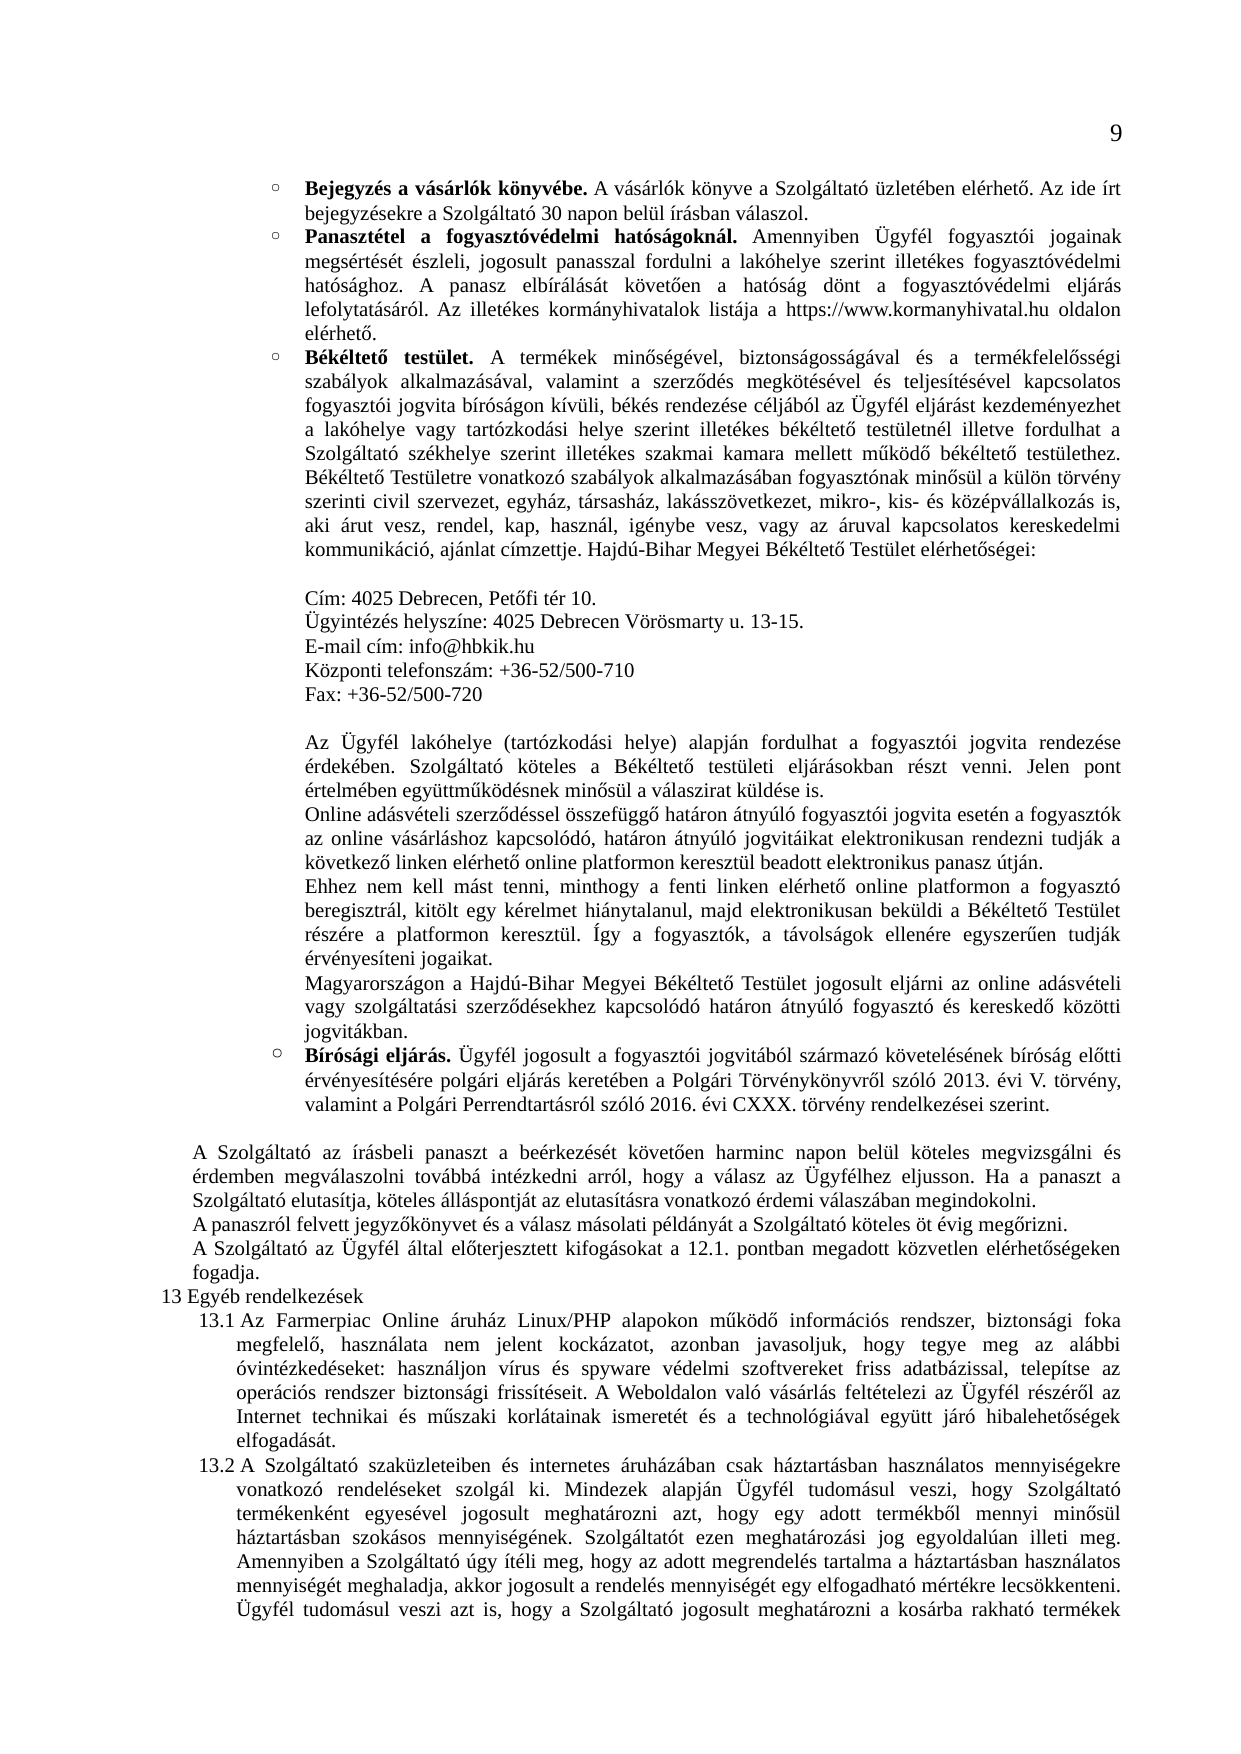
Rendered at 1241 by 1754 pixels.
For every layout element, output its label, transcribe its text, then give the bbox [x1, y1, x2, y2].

list Fax: +36-52/500-720 [267, 682, 1122, 706]
list Az Farmerpiac Online áruház Linux/PHP alapokon működő információs rendszer, biztonsági foka megfelelő, használata nem jelent kockázatot, azonban javasoljuk, hogy tegye meg az alábbi óvintézkedéseket: használjon vírus és spyware védelmi szoftvereket friss adatbázissal, telepítse az operációs rendszer biztonsági frissítéseit. A Weboldalon való vásárlás feltételezi az Ügyfél részéről az Internet technikai és műszaki korlátainak ismeretét és a technológiával együtt járó hibalehetőségek elfogadását. [193, 1308, 1122, 1452]
list Online adásvételi szerződéssel összefüggő határon átnyúló fogyasztói jogvita esetén a fogyasztók az online vásárláshoz kapcsolódó, határon átnyúló jogvitáikat elektronikusan rendezni tudják a következő linken elérhető online platformon keresztül beadott elektronikus panasz útján. [267, 802, 1122, 874]
list Ehhez nem kell mást tenni, minthogy a fenti linken elérhető online platformon a fogyasztó beregisztrál, kitölt egy kérelmet hiánytalanul, majd elektronikusan beküldi a Békéltető Testület részére a platformon keresztül. Így a fogyasztók, a távolságok ellenére egyszerűen tudják érvényesíteni jogaikat. [267, 874, 1122, 970]
list Cím: 4025 Debrecen, Petőfi tér 10. [267, 585, 1122, 609]
list E-mail cím: info@hbkik.hu [267, 633, 1122, 658]
list A Szolgáltató szaküzleteiben és internetes áruházában csak háztartásban használatos mennyiségekre vonatkozó rendeléseket szolgál ki. Mindezek alapján Ügyfél tudomásul veszi, hogy Szolgáltató termékenként egyesével jogosult meghatározni azt, hogy egy adott termékből mennyi minősül háztartásban szokásos mennyiségének. Szolgáltatót ezen meghatározási jog egyoldalúan illeti meg. Amennyiben a Szolgáltató úgy ítéli meg, hogy az adott megrendelés tartalma a háztartásban használatos mennyiségét meghaladja, akkor jogosult a rendelés mennyiségét egy elfogadható mértékre lecsökkenteni. Ügyfél tudomásul veszi azt is, hogy a Szolgáltató jogosult meghatározni a kosárba rakható termékek [193, 1452, 1122, 1621]
list A panaszról felvett jegyzőkönyvet és a válasz másolati példányát a Szolgáltató köteles öt évig megőrizni. [192, 1212, 1122, 1236]
list Központi telefonszám: +36-52/500-710 [267, 658, 1122, 682]
list Panasztétel a fogyasztóvédelmi hatóságoknál. Amennyiben Ügyfél fogyasztói jogainak megsértését észleli, jogosult panasszal fordulni a lakóhelye szerint illetékes fogyasztóvédelmi hatósághoz. A panasz elbírálását követően a hatóság dönt a fogyasztóvédelmi eljárás lefolytatásáról. Az illetékes kormányhivatalok listája a https://www.kormanyhivatal.hu oldalon elérhető. [267, 224, 1122, 345]
list Bírósági eljárás. Ügyfél jogosult a fogyasztói jogvitából származó követelésének bíróság előtti érvényesítésére polgári eljárás keretében a Polgári Törvénykönyvről szóló 2013. évi V. törvény, valamint a Polgári Perrendtartásról szóló 2016. évi CXXX. törvény rendelkezései szerint. [267, 1043, 1122, 1116]
list Ügyintézés helyszíne: 4025 Debrecen Vörösmarty u. 13-15. [267, 609, 1122, 633]
list Békéltető testület. A termékek minőségével, biztonságosságával és a termékfelelősségi szabályok alkalmazásával, valamint a szerződés megkötésével és teljesítésével kapcsolatos fogyasztói jogvita bíróságon kívüli, békés rendezése céljából az Ügyfél eljárást kezdeményezhet a lakóhelye vagy tartózkodási helye szerint illetékes békéltető testületnél illetve fordulhat a Szolgáltató székhelye szerint illetékes szakmai kamara mellett működő békéltető testülethez. Békéltető Testületre vonatkozó szabályok alkalmazásában fogyasztónak minősül a külön törvény szerinti civil szervezet, egyház, társasház, lakásszövetkezet, mikro-, kis- és középvállalkozás is, aki árut vesz, rendel, kap, használ, igénybe vesz, vagy az áruval kapcsolatos kereskedelmi kommunikáció, ajánlat címzettje. Hajdú-Bihar Megyei Békéltető Testület elérhetőségei: [267, 345, 1122, 561]
list A Szolgáltató az Ügyfél által előterjesztett kifogásokat a 12.1. pontban megadott közvetlen elérhetőségeken fogadja. [192, 1236, 1122, 1284]
list Bejegyzés a vásárlók könyvébe. A vásárlók könyve a Szolgáltató üzletében elérhető. Az ide írt bejegyzésekre a Szolgáltató 30 napon belül írásban válaszol. [267, 176, 1122, 224]
list Egyéb rendelkezések [156, 1284, 1122, 1308]
list A Szolgáltató az írásbeli panaszt a beérkezését követően harminc napon belül köteles megvizsgálni és érdemben megválaszolni továbbá intézkedni arról, hogy a válasz az Ügyfélhez eljusson. Ha a panaszt a Szolgáltató elutasítja, köteles álláspontját az elutasításra vonatkozó érdemi válaszában megindokolni. [192, 1140, 1122, 1212]
list Magyarországon a Hajdú-Bihar Megyei Békéltető Testület jogosult eljárni az online adásvételi vagy szolgáltatási szerződésekhez kapcsolódó határon átnyúló fogyasztó és kereskedő közötti jogvitákban. [267, 970, 1122, 1043]
list Az Ügyfél lakóhelye (tartózkodási helye) alapján fordulhat a fogyasztói jogvita rendezése érdekében. Szolgáltató köteles a Békéltető testületi eljárásokban részt venni. Jelen pont értelmében együttműködésnek minősül a válaszirat küldése is. [267, 730, 1122, 802]
